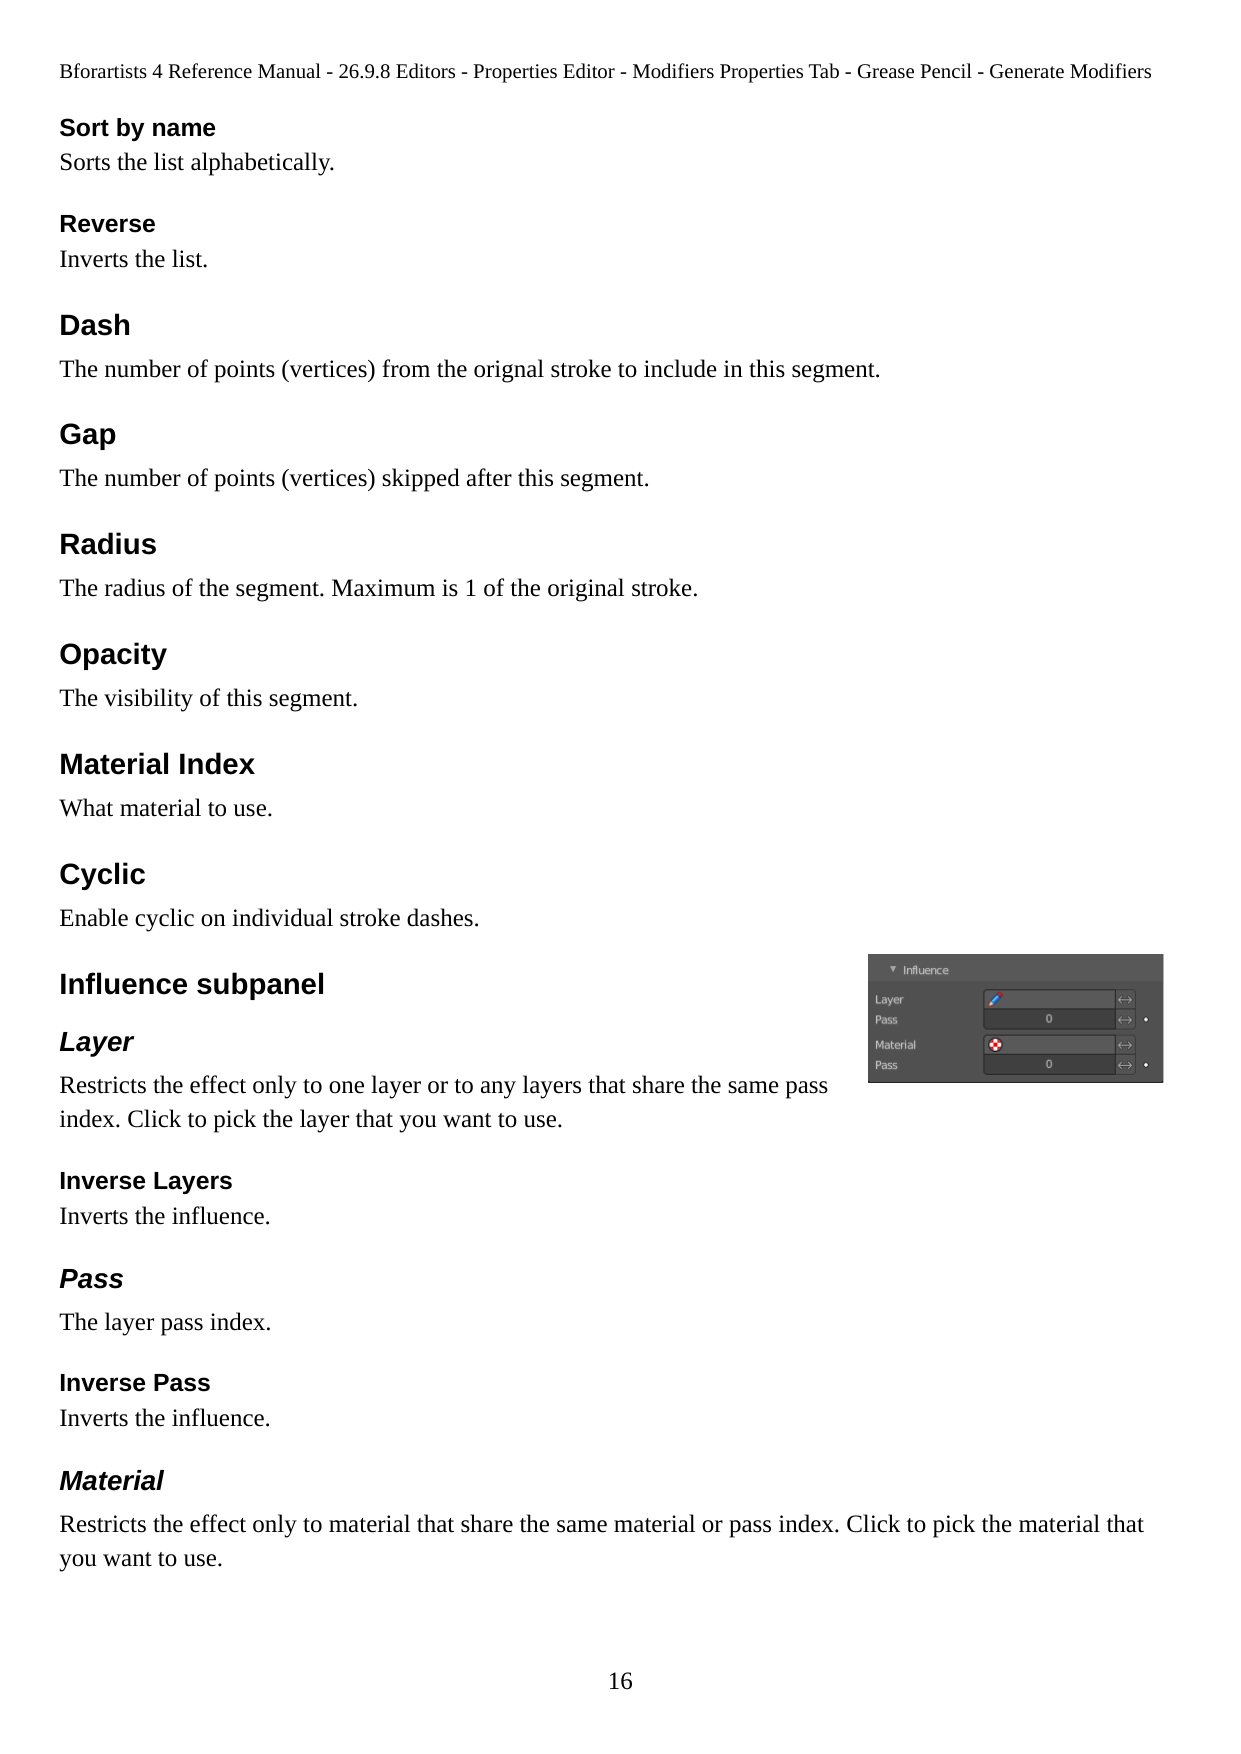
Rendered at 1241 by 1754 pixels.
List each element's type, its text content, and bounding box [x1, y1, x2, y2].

subtitle Sort by name [59, 113, 1181, 141]
text Inverts the list. [59, 244, 1181, 272]
text Restricts the effect only to one layer or to any layers that share the same pass index. Click to pick the layer that you want to use. [59, 1070, 1181, 1133]
subtitle [1164, 967, 1181, 1001]
subtitle Influence subpanel [59, 967, 868, 1001]
text The number of points (vertices) from the orignal stroke to include in this segment. [59, 354, 1181, 382]
text The visibility of this segment. [59, 683, 1181, 712]
text The layer pass index. [59, 1307, 1181, 1335]
text What material to use. [59, 793, 1181, 822]
subtitle Inverse Pass [59, 1368, 1181, 1397]
text Inverts the influence. [59, 1201, 1181, 1229]
subtitle Cyclic [59, 857, 1181, 891]
subtitle Inverse Layers [59, 1166, 1181, 1194]
subtitle Dash [59, 307, 1181, 341]
subtitle [1164, 1026, 1181, 1057]
subtitle Layer [59, 1026, 868, 1057]
picture [868, 954, 1164, 1083]
subtitle Material Index [59, 747, 1181, 781]
subtitle Gap [59, 417, 1181, 451]
text Enable cyclic on individual stroke dashes. [59, 903, 1181, 932]
text Restricts the effect only to material that share the same material or pass index. Click to pick the material that you want to use. [59, 1509, 1181, 1572]
text Sorts the list alphabetically. [59, 147, 1181, 176]
subtitle Pass [59, 1262, 1181, 1294]
subtitle Reverse [59, 209, 1181, 237]
text The radius of the segment. Maximum is 1 of the original stroke. [59, 573, 1181, 602]
text Inverts the influence. [59, 1403, 1181, 1432]
subtitle Radius [59, 527, 1181, 561]
subtitle Opacity [59, 637, 1181, 671]
text The number of points (vertices) skipped after this segment. [59, 463, 1181, 492]
subtitle Material [59, 1464, 1181, 1496]
